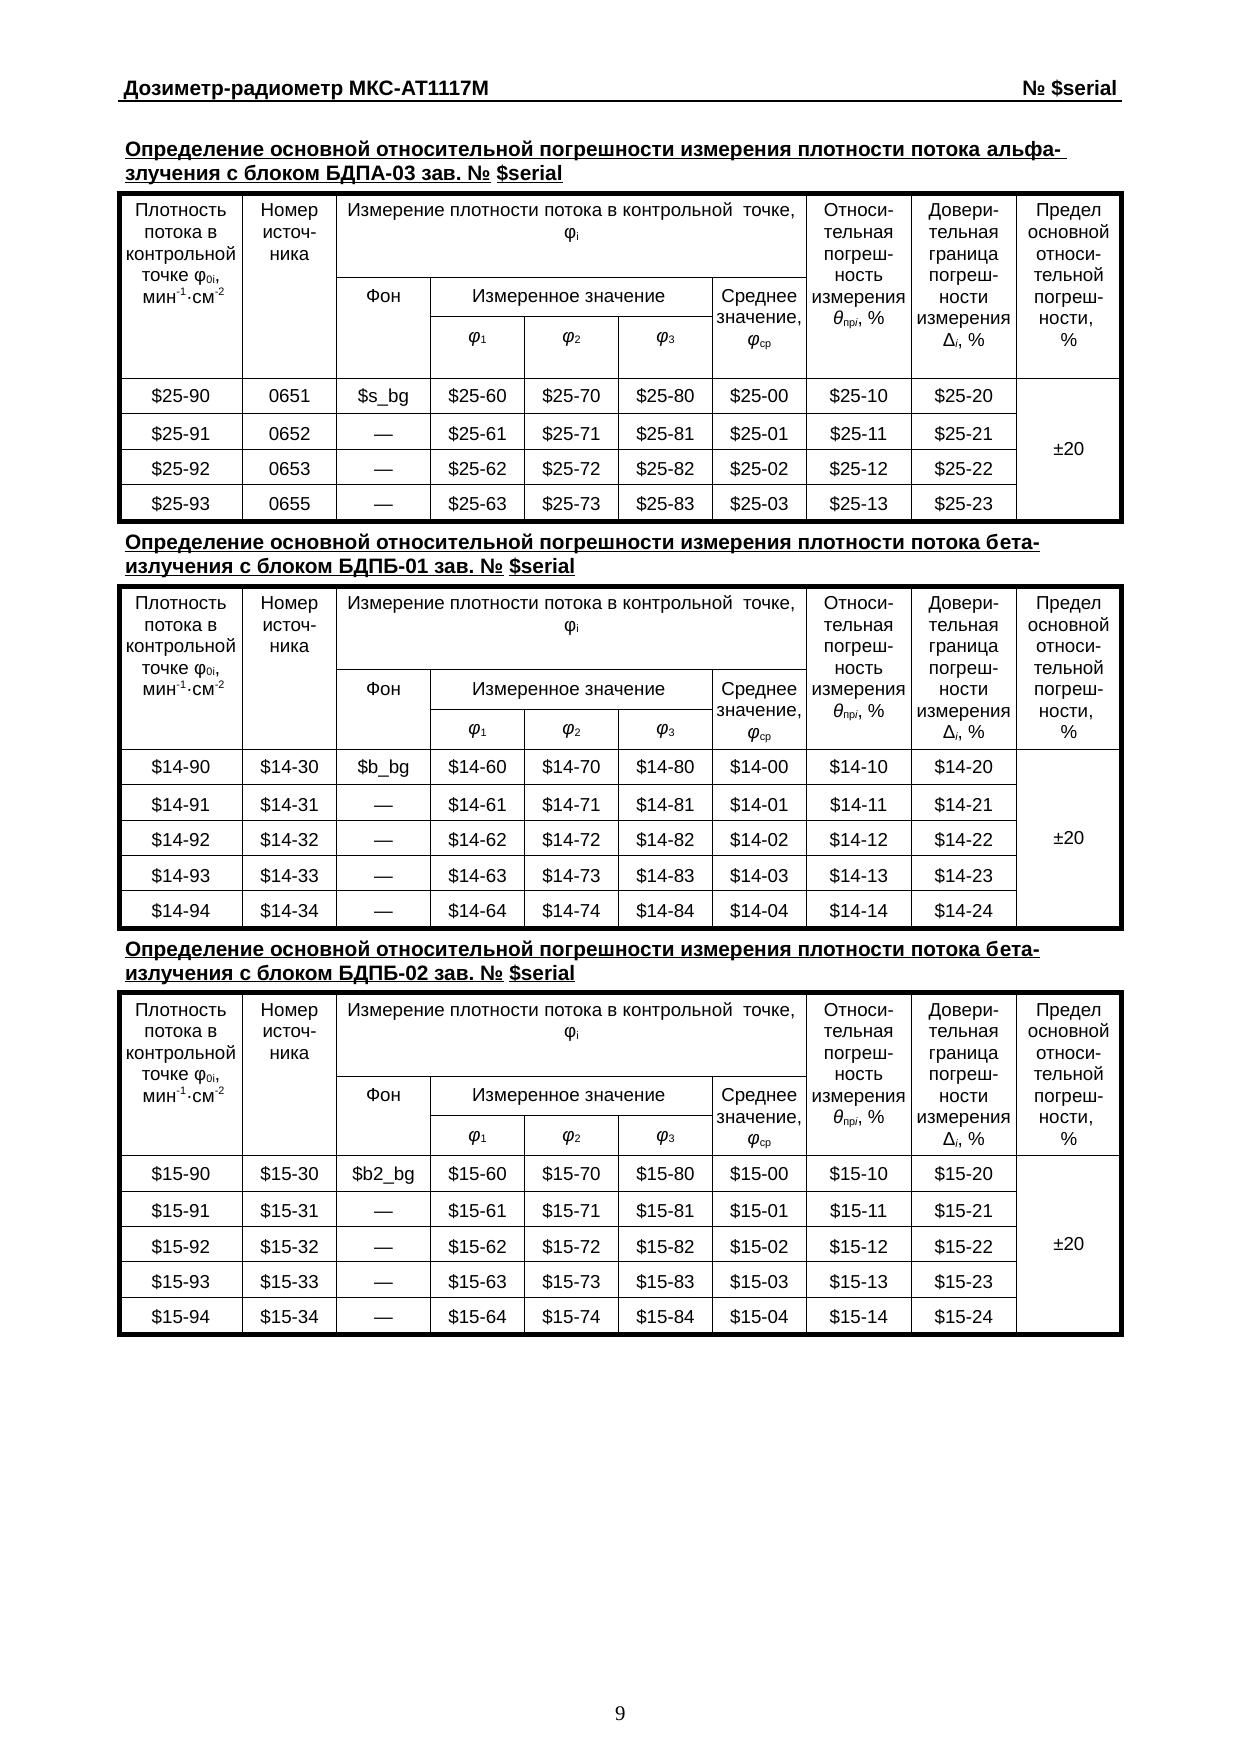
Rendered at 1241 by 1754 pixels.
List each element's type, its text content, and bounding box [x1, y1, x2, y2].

table_cell $15-84 [619, 1298, 712, 1332]
table_cell $15-61 [431, 1192, 524, 1226]
table_cell ±20 [1017, 750, 1119, 926]
table_cell $25-00 [713, 379, 806, 413]
table_cell $25-73 [525, 485, 618, 519]
table_cell $15-02 [713, 1227, 806, 1261]
table_cell $15-10 [807, 1156, 911, 1191]
table_cell $14-84 [619, 891, 712, 926]
table_cell φ2 [525, 710, 618, 749]
table_cell $14-91 [122, 785, 242, 819]
table_cell Относи-тельная погреш-ность измерения θпрi, % [807, 196, 911, 378]
table_cell φ3 [619, 317, 712, 378]
table_cell Измерение плотности потока в контрольной точке, φi [337, 995, 806, 1076]
table_cell $15-20 [912, 1156, 1016, 1191]
table_cell $s_bg [337, 379, 430, 413]
table_cell $14-62 [431, 821, 524, 855]
table_cell $14-71 [525, 785, 618, 819]
table_cell $15-24 [912, 1298, 1016, 1332]
table_cell $14-12 [807, 821, 911, 855]
table_cell $14-64 [431, 891, 524, 926]
table_cell $b2_bg [337, 1156, 430, 1191]
table_cell $25-70 [525, 379, 618, 413]
table_cell $25-93 [122, 485, 242, 519]
table_cell $25-90 [122, 379, 242, 413]
table_cell $14-33 [243, 856, 336, 890]
table_cell — [337, 856, 430, 890]
table_cell $15-92 [122, 1227, 242, 1261]
table_cell — [337, 891, 430, 926]
table_cell $14-31 [243, 785, 336, 819]
table_cell $15-23 [912, 1262, 1016, 1297]
table_cell $25-61 [431, 414, 524, 448]
table_cell $15-01 [713, 1192, 806, 1226]
table_cell $14-83 [619, 856, 712, 890]
table_cell — [337, 485, 430, 519]
table_cell $14-34 [243, 891, 336, 926]
table_header Определение основной относительной погрешности измерения плотности потока бета-излучения с блоком БДПБ-01 зав. № $serial [119, 524, 1121, 584]
table_cell $25-81 [619, 414, 712, 448]
table_cell $14-21 [912, 785, 1016, 819]
table_cell $15-33 [243, 1262, 336, 1297]
table_cell $14-60 [431, 750, 524, 784]
table_cell Номер источ-ника [243, 995, 336, 1155]
table_cell $14-80 [619, 750, 712, 784]
table_cell Среднее значение, φср [713, 278, 806, 378]
table_cell $14-94 [122, 891, 242, 926]
table_cell Плотность потока в контрольной точке φ0i, мин-1·см-2 [122, 995, 242, 1155]
table_cell φ3 [619, 1116, 712, 1155]
table_cell Фон [337, 278, 430, 378]
table_cell Предел основной относи-тельной погреш-ности, % [1017, 196, 1119, 378]
table_header Определение основной относительной погрешности измерения плотности потока альфа- злучения с блоком БДПА-03 зав. № $serial [119, 132, 1121, 191]
table_cell $15-93 [122, 1262, 242, 1297]
table_cell $25-72 [525, 450, 618, 484]
table_cell $14-04 [713, 891, 806, 926]
table_cell $15-63 [431, 1262, 524, 1297]
table_cell $25-83 [619, 485, 712, 519]
table_cell Довери-тельная граница погреш-ности измерения Δi, % [912, 995, 1016, 1155]
table_cell Измеренное значение [431, 278, 712, 316]
table_cell Измеренное значение [431, 670, 712, 709]
table_cell — [337, 414, 430, 448]
table_cell Измеренное значение [431, 1077, 712, 1115]
table_cell $14-13 [807, 856, 911, 890]
table_cell — [337, 450, 430, 484]
table_cell $14-22 [912, 821, 1016, 855]
table_cell Довери-тельная граница погреш-ности измерения Δi, % [912, 196, 1016, 378]
table_cell — [337, 1192, 430, 1226]
table_cell Среднее значение, φср [713, 670, 806, 749]
table_cell $14-93 [122, 856, 242, 890]
table_cell 0655 [243, 485, 336, 519]
table_cell $14-73 [525, 856, 618, 890]
table_cell 0652 [243, 414, 336, 448]
table_cell $14-11 [807, 785, 911, 819]
table_cell Номер источ-ника [243, 196, 336, 378]
table_cell $25-11 [807, 414, 911, 448]
table_cell $14-90 [122, 750, 242, 784]
table_cell $25-63 [431, 485, 524, 519]
table_cell $15-30 [243, 1156, 336, 1191]
table_cell $25-21 [912, 414, 1016, 448]
table_cell φ2 [525, 317, 618, 378]
table_cell $25-22 [912, 450, 1016, 484]
table_cell $15-83 [619, 1262, 712, 1297]
table_cell — [337, 1262, 430, 1297]
table_cell $14-30 [243, 750, 336, 784]
table_cell $14-81 [619, 785, 712, 819]
table_cell $15-13 [807, 1262, 911, 1297]
table_cell φ1 [431, 710, 524, 749]
table_cell $15-70 [525, 1156, 618, 1191]
table_cell $14-74 [525, 891, 618, 926]
table_cell φ2 [525, 1116, 618, 1155]
table_cell Измерение плотности потока в контрольной точке, φi [337, 196, 806, 277]
table_cell $15-82 [619, 1227, 712, 1261]
table_cell $15-73 [525, 1262, 618, 1297]
table_cell $15-71 [525, 1192, 618, 1226]
table_cell $15-60 [431, 1156, 524, 1191]
table_cell $b_bg [337, 750, 430, 784]
table_cell ±20 [1017, 1156, 1119, 1332]
table_cell $25-10 [807, 379, 911, 413]
table_cell — [337, 1298, 430, 1332]
table_cell $14-32 [243, 821, 336, 855]
table_cell $25-82 [619, 450, 712, 484]
table_cell $15-21 [912, 1192, 1016, 1226]
table_cell $25-12 [807, 450, 911, 484]
table_cell $15-72 [525, 1227, 618, 1261]
table_cell $14-03 [713, 856, 806, 890]
table_cell $15-03 [713, 1262, 806, 1297]
table_cell — [337, 785, 430, 819]
table_cell $25-03 [713, 485, 806, 519]
table_cell 0653 [243, 450, 336, 484]
table_cell φ1 [431, 317, 524, 378]
table_cell $15-04 [713, 1298, 806, 1332]
table_cell $25-13 [807, 485, 911, 519]
table_cell Предел основной относи-тельной погреш-ности, % [1017, 995, 1119, 1155]
table_cell Номер источ-ника [243, 589, 336, 749]
table_cell $14-20 [912, 750, 1016, 784]
table_header Определение основной относительной погрешности измерения плотности потока бета-излучения с блоком БДПБ-02 зав. № $serial [119, 931, 1121, 990]
table_cell $14-92 [122, 821, 242, 855]
table_cell $25-80 [619, 379, 712, 413]
table_cell Довери-тельная граница погреш-ности измерения Δi, % [912, 589, 1016, 749]
table_cell $15-94 [122, 1298, 242, 1332]
table_cell Среднее значение, φср [713, 1077, 806, 1155]
table_cell $15-80 [619, 1156, 712, 1191]
table_cell Фон [337, 670, 430, 749]
table_cell $14-02 [713, 821, 806, 855]
table_cell φ3 [619, 710, 712, 749]
table_cell $25-02 [713, 450, 806, 484]
table_cell $15-32 [243, 1227, 336, 1261]
table_cell $14-61 [431, 785, 524, 819]
table_cell $25-20 [912, 379, 1016, 413]
table_cell $15-62 [431, 1227, 524, 1261]
table_cell $15-74 [525, 1298, 618, 1332]
table_cell — [337, 1227, 430, 1261]
table_cell $15-90 [122, 1156, 242, 1191]
table_cell $14-23 [912, 856, 1016, 890]
table_cell $15-31 [243, 1192, 336, 1226]
table_cell $25-01 [713, 414, 806, 448]
table_cell $25-92 [122, 450, 242, 484]
table_cell ±20 [1017, 379, 1119, 519]
table_cell $25-91 [122, 414, 242, 448]
table_cell $14-63 [431, 856, 524, 890]
table_cell $14-00 [713, 750, 806, 784]
table_cell Предел основной относи-тельной погреш-ности, % [1017, 589, 1119, 749]
table_cell $15-22 [912, 1227, 1016, 1261]
table_cell $14-24 [912, 891, 1016, 926]
table_cell $15-11 [807, 1192, 911, 1226]
table_cell $25-62 [431, 450, 524, 484]
table_cell $15-64 [431, 1298, 524, 1332]
table_cell $14-14 [807, 891, 911, 926]
table_cell 0651 [243, 379, 336, 413]
table_cell Плотность потока в контрольной точке φ0i, мин-1·см-2 [122, 196, 242, 378]
table_cell $25-71 [525, 414, 618, 448]
table_cell $15-14 [807, 1298, 911, 1332]
table_cell $14-72 [525, 821, 618, 855]
table_cell $15-81 [619, 1192, 712, 1226]
table_cell $25-60 [431, 379, 524, 413]
table_cell Измерение плотности потока в контрольной точке, φi [337, 589, 806, 669]
table_cell $15-34 [243, 1298, 336, 1332]
table_cell Фон [337, 1077, 430, 1155]
table_cell $14-70 [525, 750, 618, 784]
table_cell Относи-тельная погреш-ность измерения θпрi, % [807, 589, 911, 749]
table_cell $25-23 [912, 485, 1016, 519]
table_cell $14-01 [713, 785, 806, 819]
table_cell Плотность потока в контрольной точке φ0i, мин-1·см-2 [122, 589, 242, 749]
table_cell $15-00 [713, 1156, 806, 1191]
table_cell — [337, 821, 430, 855]
table_cell $15-91 [122, 1192, 242, 1226]
table_cell Относи-тельная погреш-ность измерения θпрi, % [807, 995, 911, 1155]
table_cell $15-12 [807, 1227, 911, 1261]
table_cell $14-82 [619, 821, 712, 855]
table_cell φ1 [431, 1116, 524, 1155]
table_cell $14-10 [807, 750, 911, 784]
